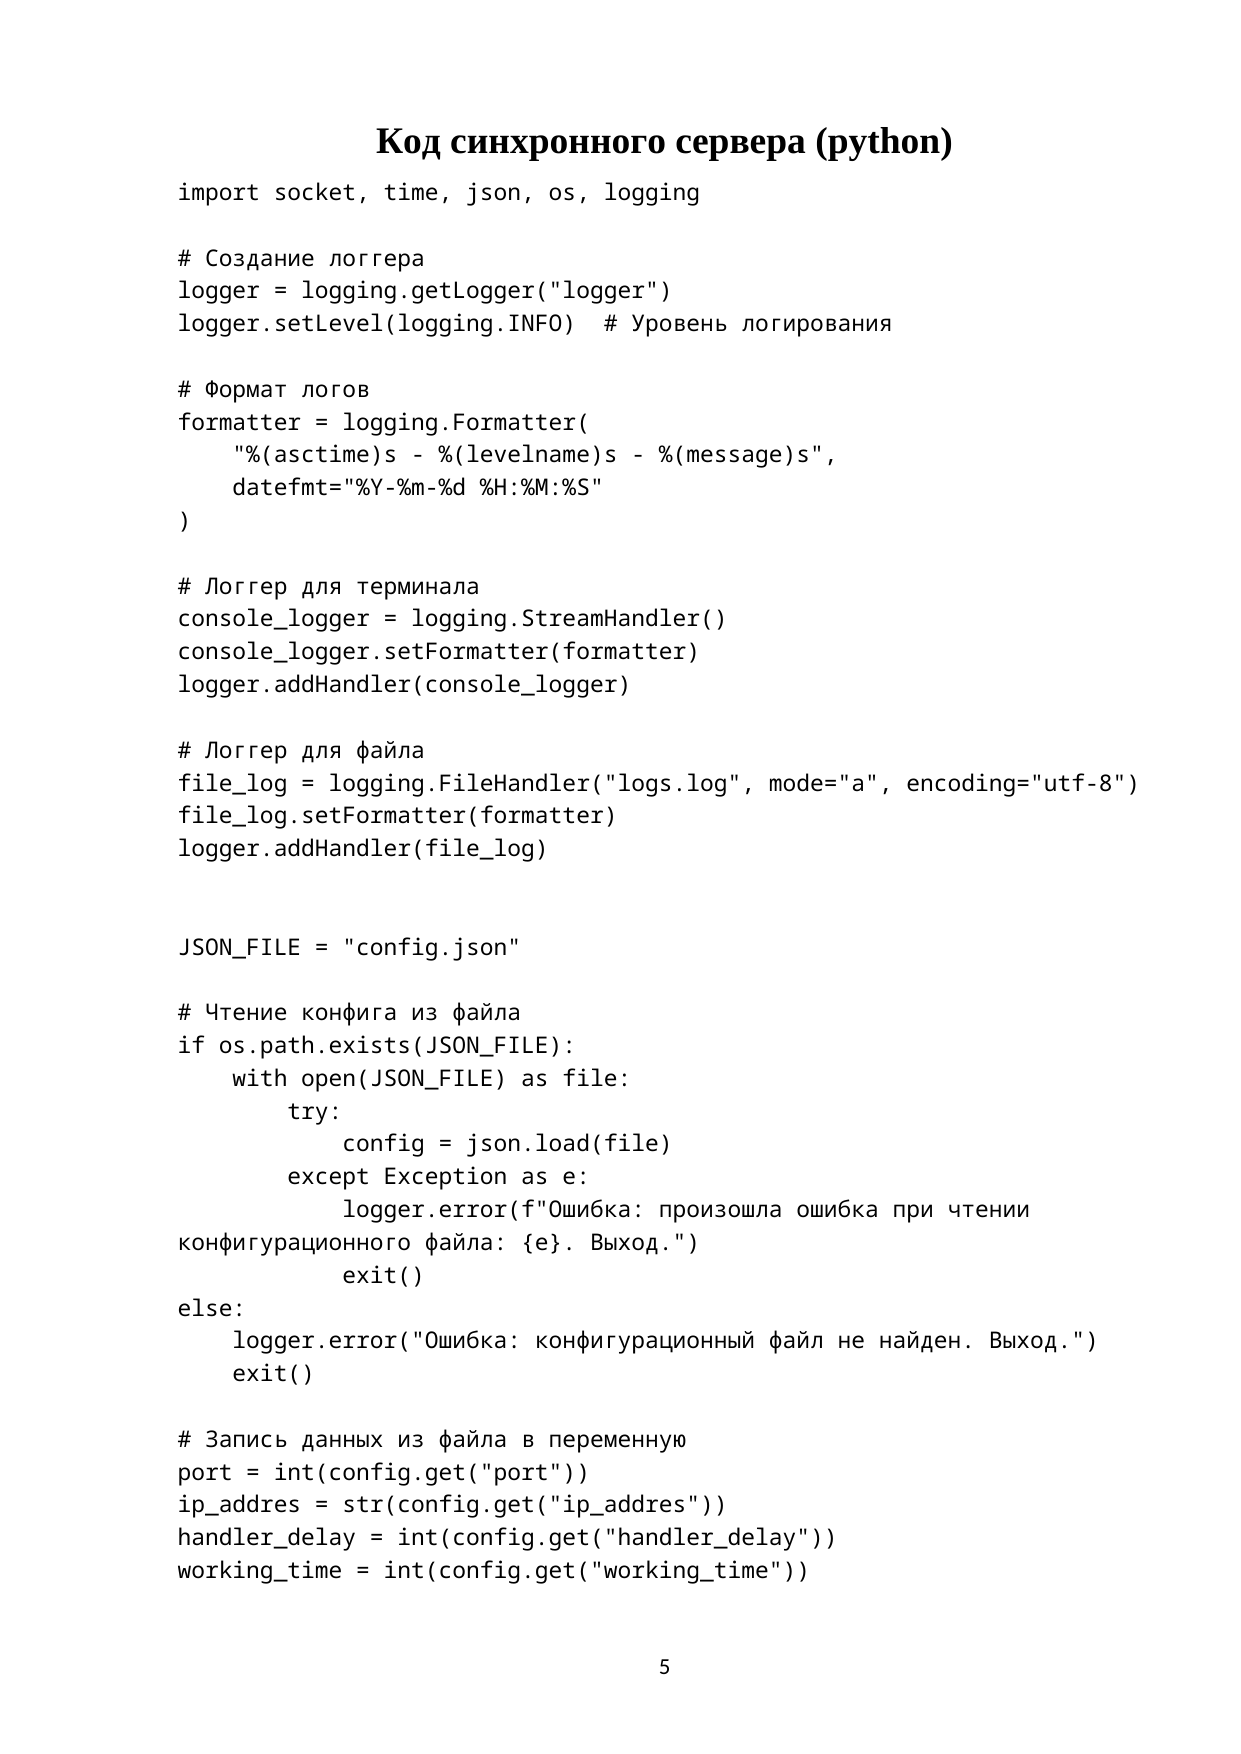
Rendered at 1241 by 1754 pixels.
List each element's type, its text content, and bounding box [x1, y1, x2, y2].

text # Логгер для файла [177, 734, 1152, 765]
text if os.path.exists(JSON_FILE): [177, 1029, 1152, 1060]
text port = int(config.get("port")) [177, 1456, 1152, 1487]
text working_time = int(config.get("working_time")) [177, 1554, 1152, 1585]
text # Формат логов [177, 373, 1152, 404]
text console_logger.setFormatter(formatter) [177, 635, 1152, 666]
text file_log = logging.FileHandler("logs.log", mode="a", encoding="utf-8") [177, 766, 1152, 798]
text JSON_FILE = "config.json" [177, 931, 1152, 962]
text else: [177, 1291, 1152, 1323]
text ) [177, 504, 1152, 535]
text exit() [177, 1259, 1152, 1290]
text logger.setLevel(logging.INFO) # Уровень логирования [177, 307, 1152, 338]
text Код синхронного сервера (python) [177, 118, 1152, 161]
text # Чтение конфига из файла [177, 996, 1152, 1027]
text console_logger = logging.StreamHandler() [177, 602, 1152, 634]
text try: [177, 1094, 1152, 1126]
text "%(asctime)s - %(levelname)s - %(message)s", [177, 438, 1152, 469]
text with open(JSON_FILE) as file: [177, 1062, 1152, 1093]
text exit() [177, 1357, 1152, 1388]
text import socket, time, json, os, logging [177, 176, 1152, 207]
text logger.addHandler(console_logger) [177, 668, 1152, 699]
text # Логгер для терминала [177, 569, 1152, 601]
text except Exception as e: [177, 1160, 1152, 1191]
text # Запись данных из файла в переменную [177, 1423, 1152, 1454]
text logger = logging.getLogger("logger") [177, 274, 1152, 306]
text handler_delay = int(config.get("handler_delay")) [177, 1521, 1152, 1552]
text # Создание логгера [177, 241, 1152, 273]
text file_log.setFormatter(formatter) [177, 799, 1152, 831]
text config = json.load(file) [177, 1127, 1152, 1159]
text logger.error(f"Ошибка: произошла ошибка при чтении конфигурационного файла: {e}. Выход.") [177, 1193, 1152, 1257]
text logger.error("Ошибка: конфигурационный файл не найден. Выход.") [177, 1324, 1152, 1356]
text formatter = logging.Formatter( [177, 406, 1152, 437]
text ip_addres = str(config.get("ip_addres")) [177, 1488, 1152, 1519]
text logger.addHandler(file_log) [177, 832, 1152, 863]
text datefmt="%Y-%m-%d %H:%M:%S" [177, 471, 1152, 502]
